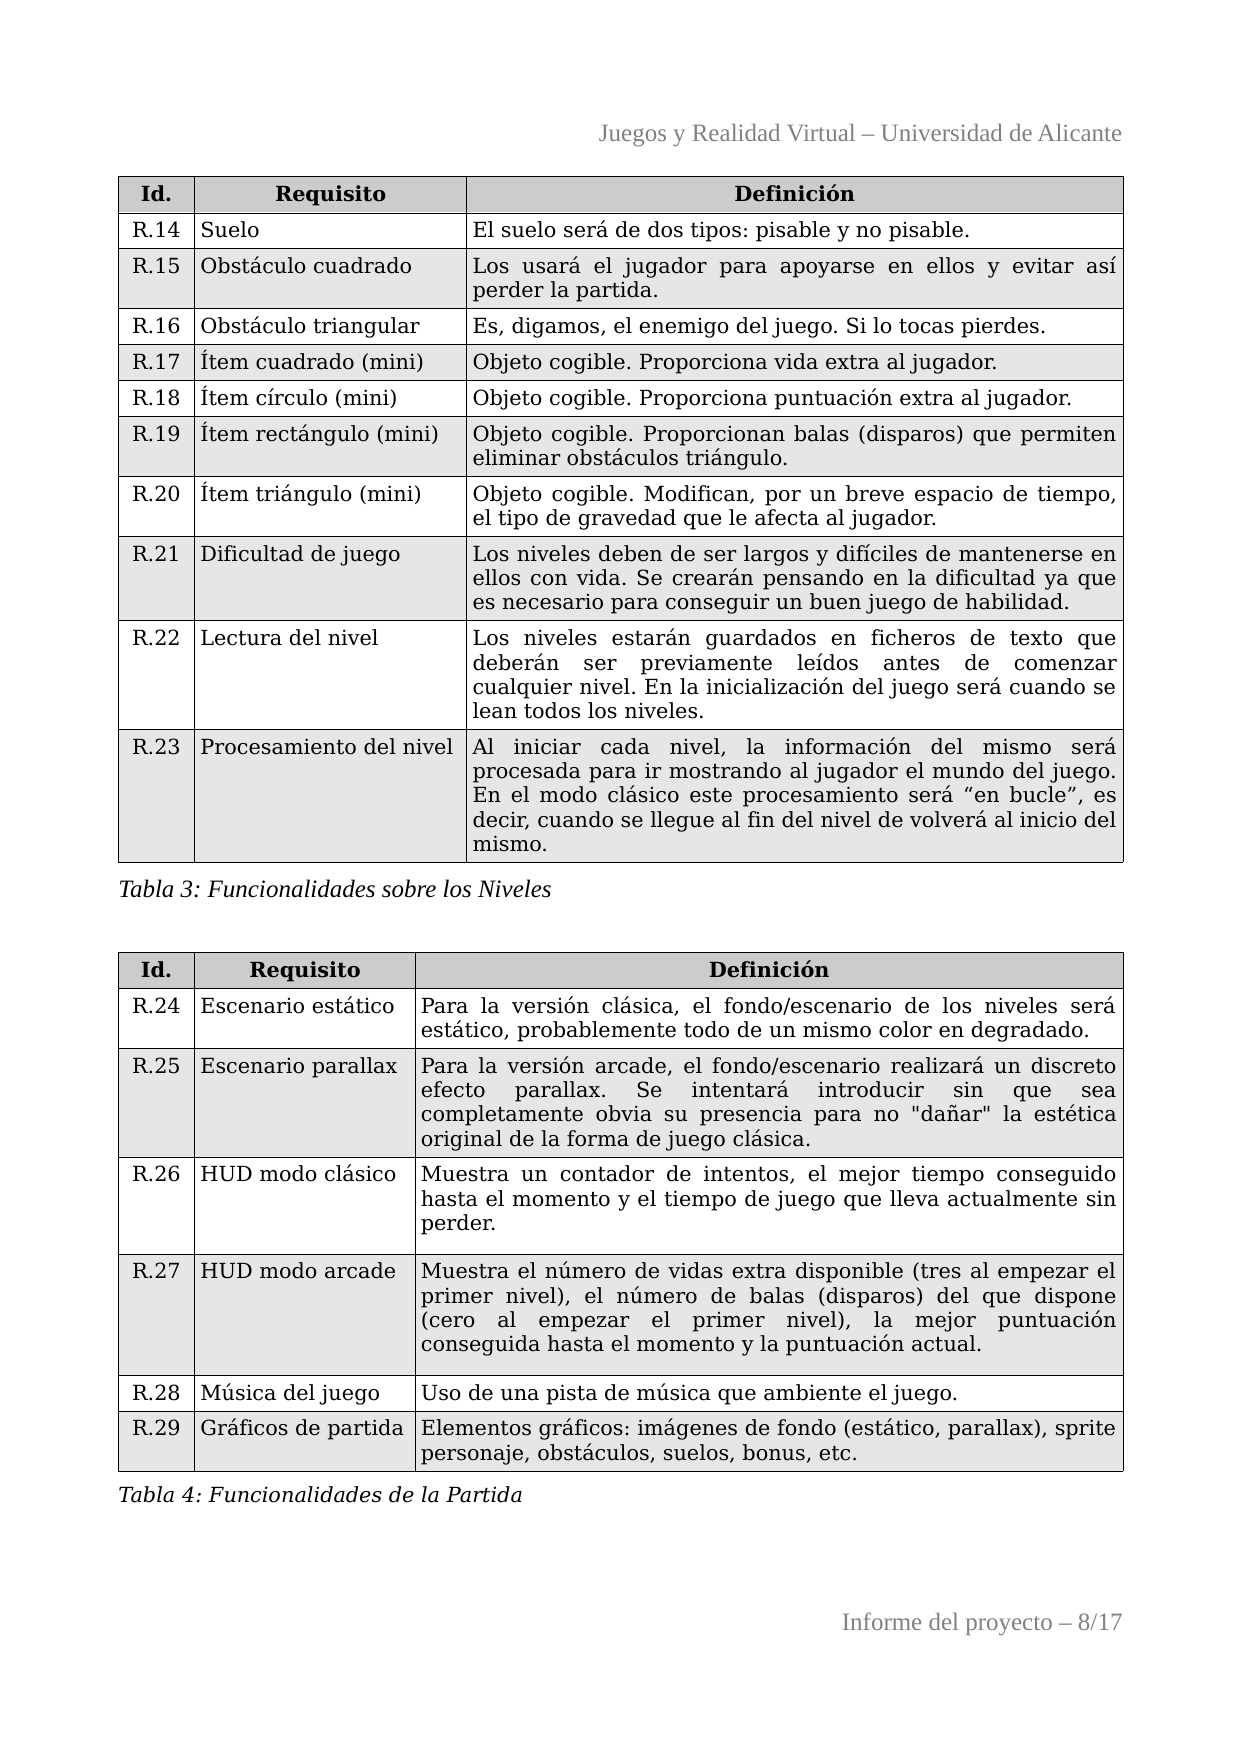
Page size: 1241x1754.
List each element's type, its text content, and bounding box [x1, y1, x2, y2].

table_header Requisito [195, 953, 415, 988]
table_cell R.19 [119, 417, 194, 476]
table_cell Música del juego [195, 1376, 415, 1411]
table_header Id. [119, 953, 194, 988]
table_cell Es, digamos, el enemigo del juego. Si lo tocas pierdes. [467, 309, 1123, 344]
table_cell Para la versión clásica, el fondo/escenario de los niveles será estático, probablemente todo de un mismo color en degradado. [416, 989, 1123, 1048]
table_cell R.27 [119, 1255, 194, 1375]
table_cell R.18 [119, 381, 194, 416]
table_cell Muestra el número de vidas extra disponible (tres al empezar el primer nivel), el número de balas (disparos) del que dispone (cero al empezar el primer nivel), la mejor puntuación conseguida hasta el momento y la puntuación actual. [416, 1255, 1123, 1375]
table_cell R.23 [119, 730, 194, 862]
table_cell Objeto cogible. Proporcionan balas (disparos) que permiten eliminar obstáculos triángulo. [467, 417, 1123, 476]
table_cell Dificultad de juego [195, 537, 466, 620]
table_cell El suelo será de dos tipos: pisable y no pisable. [467, 214, 1123, 248]
table_header Definición [416, 953, 1123, 988]
table_cell Suelo [195, 214, 466, 248]
text Tabla 4: Funcionalidades de la Partida [118, 1483, 1122, 1507]
table_cell R.20 [119, 477, 194, 536]
table_cell R.29 [119, 1412, 194, 1471]
table_cell R.14 [119, 214, 194, 248]
table_cell R.21 [119, 537, 194, 620]
table_cell R.16 [119, 309, 194, 344]
table_cell Obstáculo triangular [195, 309, 466, 344]
table_cell Objeto cogible. Modifican, por un breve espacio de tiempo, el tipo de gravedad que le afecta al jugador. [467, 477, 1123, 536]
table_cell R.26 [119, 1158, 194, 1253]
table_header Requisito [195, 177, 466, 212]
table_cell Elementos gráficos: imágenes de fondo (estático, parallax), sprite personaje, obstáculos, suelos, bonus, etc. [416, 1412, 1123, 1471]
table_cell Los usará el jugador para apoyarse en ellos y evitar así perder la partida. [467, 249, 1123, 308]
table_cell Muestra un contador de intentos, el mejor tiempo conseguido hasta el momento y el tiempo de juego que lleva actualmente sin perder. [416, 1158, 1123, 1253]
table_cell Obstáculo cuadrado [195, 249, 466, 308]
table_cell Ítem rectángulo (mini) [195, 417, 466, 476]
text Tabla 3: Funcionalidades sobre los Niveles [118, 874, 1122, 903]
table_cell Lectura del nivel [195, 621, 466, 729]
table_cell Objeto cogible. Proporciona puntuación extra al jugador. [467, 381, 1123, 416]
table_cell R.22 [119, 621, 194, 729]
table_cell Procesamiento del nivel [195, 730, 466, 862]
table_cell Escenario estático [195, 989, 415, 1048]
table_cell Ítem círculo (mini) [195, 381, 466, 416]
table_cell HUD modo clásico [195, 1158, 415, 1253]
table_cell R.25 [119, 1049, 194, 1157]
table_cell Los niveles estarán guardados en ficheros de texto que deberán ser previamente leídos antes de comenzar cualquier nivel. En la inicialización del juego será cuando se lean todos los niveles. [467, 621, 1123, 729]
table_cell R.17 [119, 345, 194, 380]
table_cell Uso de una pista de música que ambiente el juego. [416, 1376, 1123, 1411]
table_cell Ítem triángulo (mini) [195, 477, 466, 536]
table_header Id. [119, 177, 194, 212]
table_cell R.24 [119, 989, 194, 1048]
table_cell Ítem cuadrado (mini) [195, 345, 466, 380]
table_cell HUD modo arcade [195, 1255, 415, 1375]
table_cell Gráficos de partida [195, 1412, 415, 1471]
table_cell Objeto cogible. Proporciona vida extra al jugador. [467, 345, 1123, 380]
table_cell Los niveles deben de ser largos y difíciles de mantenerse en ellos con vida. Se crearán pensando en la dificultad ya que es necesario para conseguir un buen juego de habilidad. [467, 537, 1123, 620]
table_cell R.15 [119, 249, 194, 308]
table_cell Para la versión arcade, el fondo/escenario realizará un discreto efecto parallax. Se intentará introducir sin que sea completamente obvia su presencia para no "dañar" la estética original de la forma de juego clásica. [416, 1049, 1123, 1157]
table_cell Escenario parallax [195, 1049, 415, 1157]
table_header Definición [467, 177, 1123, 212]
table_cell R.28 [119, 1376, 194, 1411]
table_cell Al iniciar cada nivel, la información del mismo será procesada para ir mostrando al jugador el mundo del juego. En el modo clásico este procesamiento será “en bucle”, es decir, cuando se llegue al fin del nivel de volverá al inicio del mismo. [467, 730, 1123, 862]
